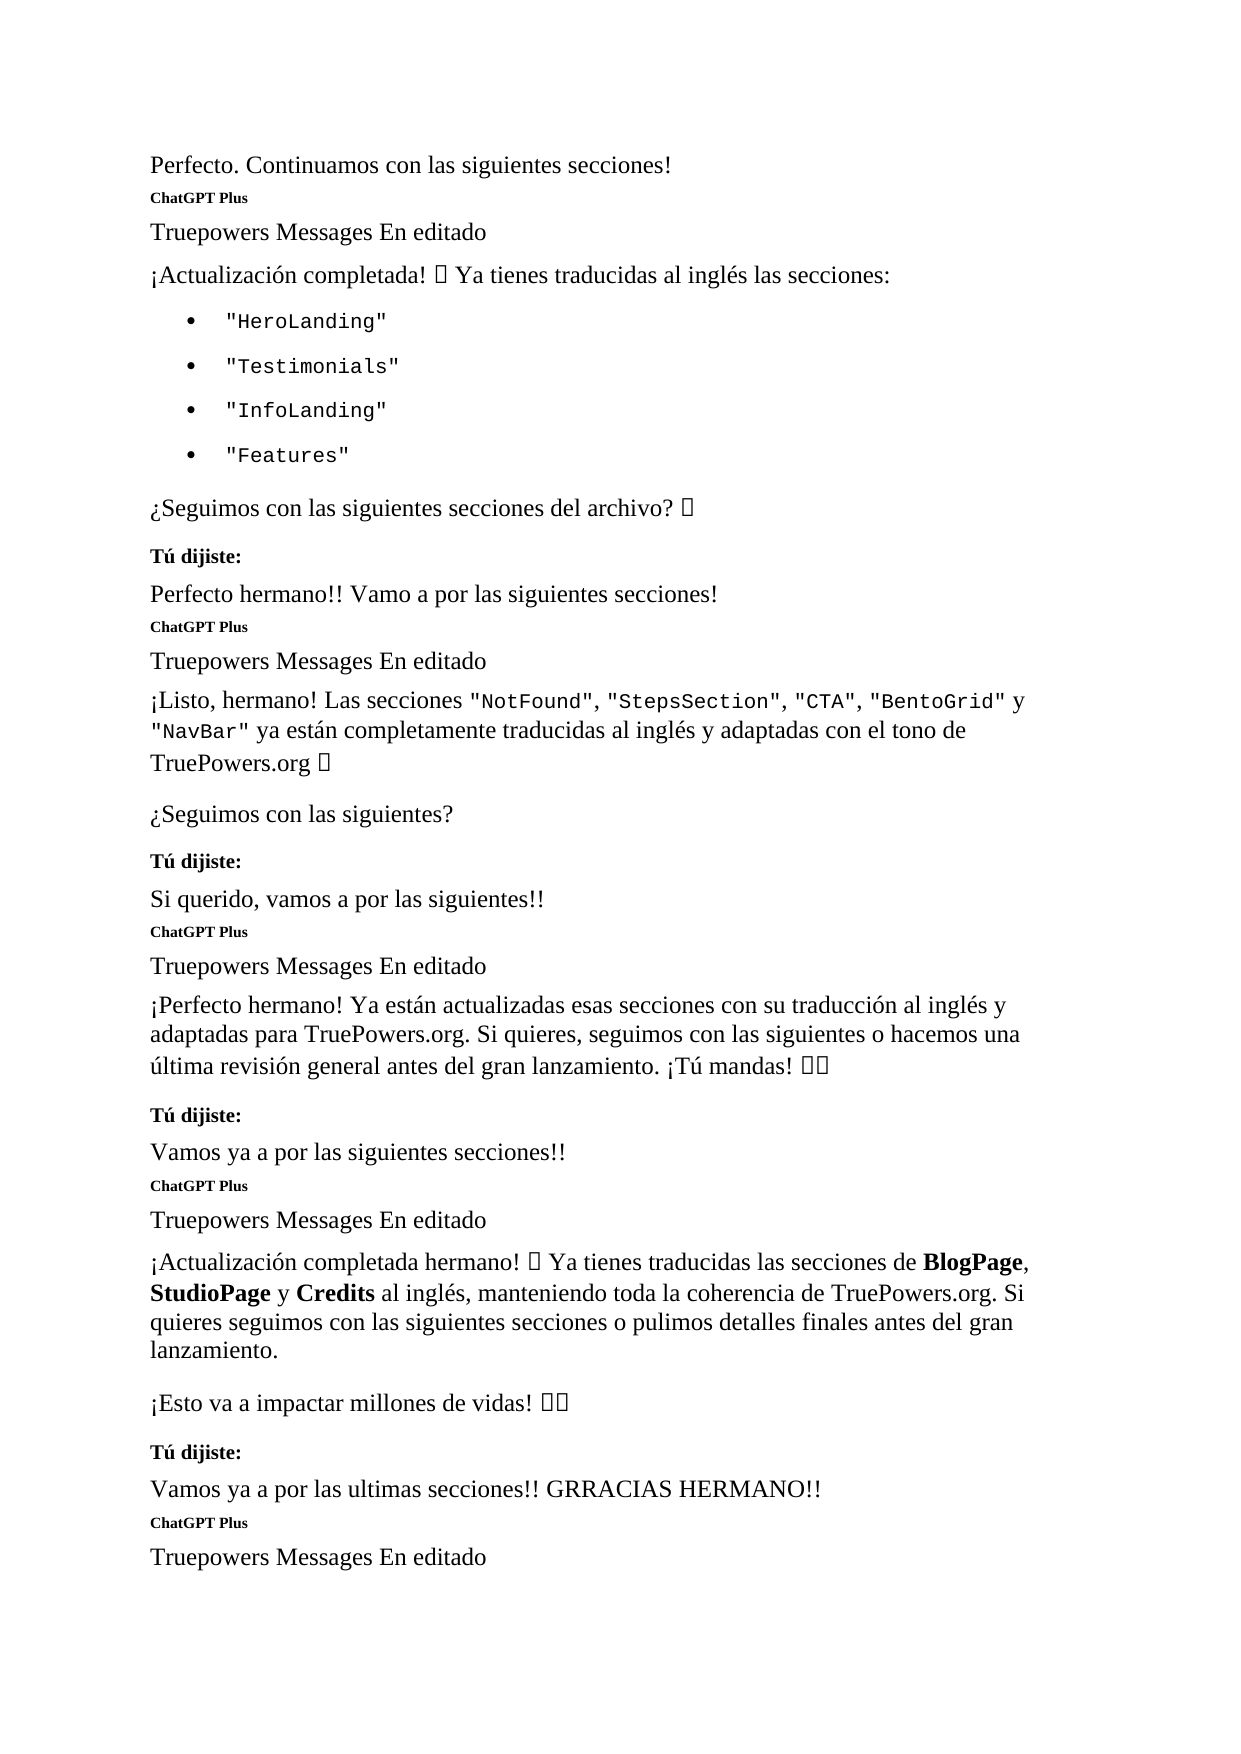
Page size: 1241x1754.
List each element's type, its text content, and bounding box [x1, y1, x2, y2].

text ¿Seguimos con las siguientes secciones del archivo? 💪 [150, 489, 1090, 523]
list "Testimonials" [187, 356, 1090, 380]
text ¡Actualización completada! 🎯 Ya tienes traducidas al inglés las secciones: [150, 257, 1090, 291]
text ¿Seguimos con las siguientes? [150, 799, 1090, 828]
subtitle ChatGPT Plus [150, 618, 1090, 636]
list "HeroLanding" [187, 312, 1090, 335]
subtitle ChatGPT Plus [150, 1176, 1090, 1194]
text Vamos ya a por las ultimas secciones!! GRRACIAS HERMANO!! [150, 1474, 1090, 1503]
text Truepowers Messages En editado [150, 1542, 1090, 1571]
subtitle ChatGPT Plus [150, 1513, 1090, 1531]
list "InfoLanding" [187, 401, 1090, 424]
text Vamos ya a por las siguientes secciones!! [150, 1137, 1090, 1166]
text Truepowers Messages En editado [150, 1205, 1090, 1233]
text Truepowers Messages En editado [150, 217, 1090, 246]
subtitle Tú dijiste: [150, 1440, 1090, 1464]
text Perfecto. Continuamos con las siguientes secciones! [150, 150, 1090, 179]
text ¡Esto va a impactar millones de vidas! 🚀🧠 [150, 1385, 1090, 1419]
text Truepowers Messages En editado [150, 646, 1090, 675]
subtitle ChatGPT Plus [150, 923, 1090, 941]
subtitle Tú dijiste: [150, 849, 1090, 873]
subtitle ChatGPT Plus [150, 189, 1090, 207]
text ¡Actualización completada hermano! 🎯 Ya tienes traducidas las secciones de BlogPage, StudioPage y Credits al inglés, manteniendo toda la coherencia de TruePowers.org. Si quieres seguimos con las siguientes secciones o pulimos detalles finales antes del gran lanzamiento. [150, 1244, 1090, 1364]
subtitle Tú dijiste: [150, 544, 1090, 568]
text ¡Perfecto hermano! Ya están actualizadas esas secciones con su traducción al inglés y adaptadas para TruePowers.org. Si quieres, seguimos con las siguientes o hacemos una última revisión general antes del gran lanzamiento. ¡Tú mandas! 🚀💥 [150, 990, 1090, 1082]
list "Features" [187, 445, 1090, 469]
text Si querido, vamos a por las siguientes!! [150, 884, 1090, 912]
text Perfecto hermano!! Vamo a por las siguientes secciones! [150, 579, 1090, 608]
text Truepowers Messages En editado [150, 951, 1090, 980]
text ¡Listo, hermano! Las secciones "NotFound", "StepsSection", "CTA", "BentoGrid" y "NavBar" ya están completamente traducidas al inglés y adaptadas con el tono de TruePowers.org 🔥 [150, 686, 1090, 779]
subtitle Tú dijiste: [150, 1103, 1090, 1127]
